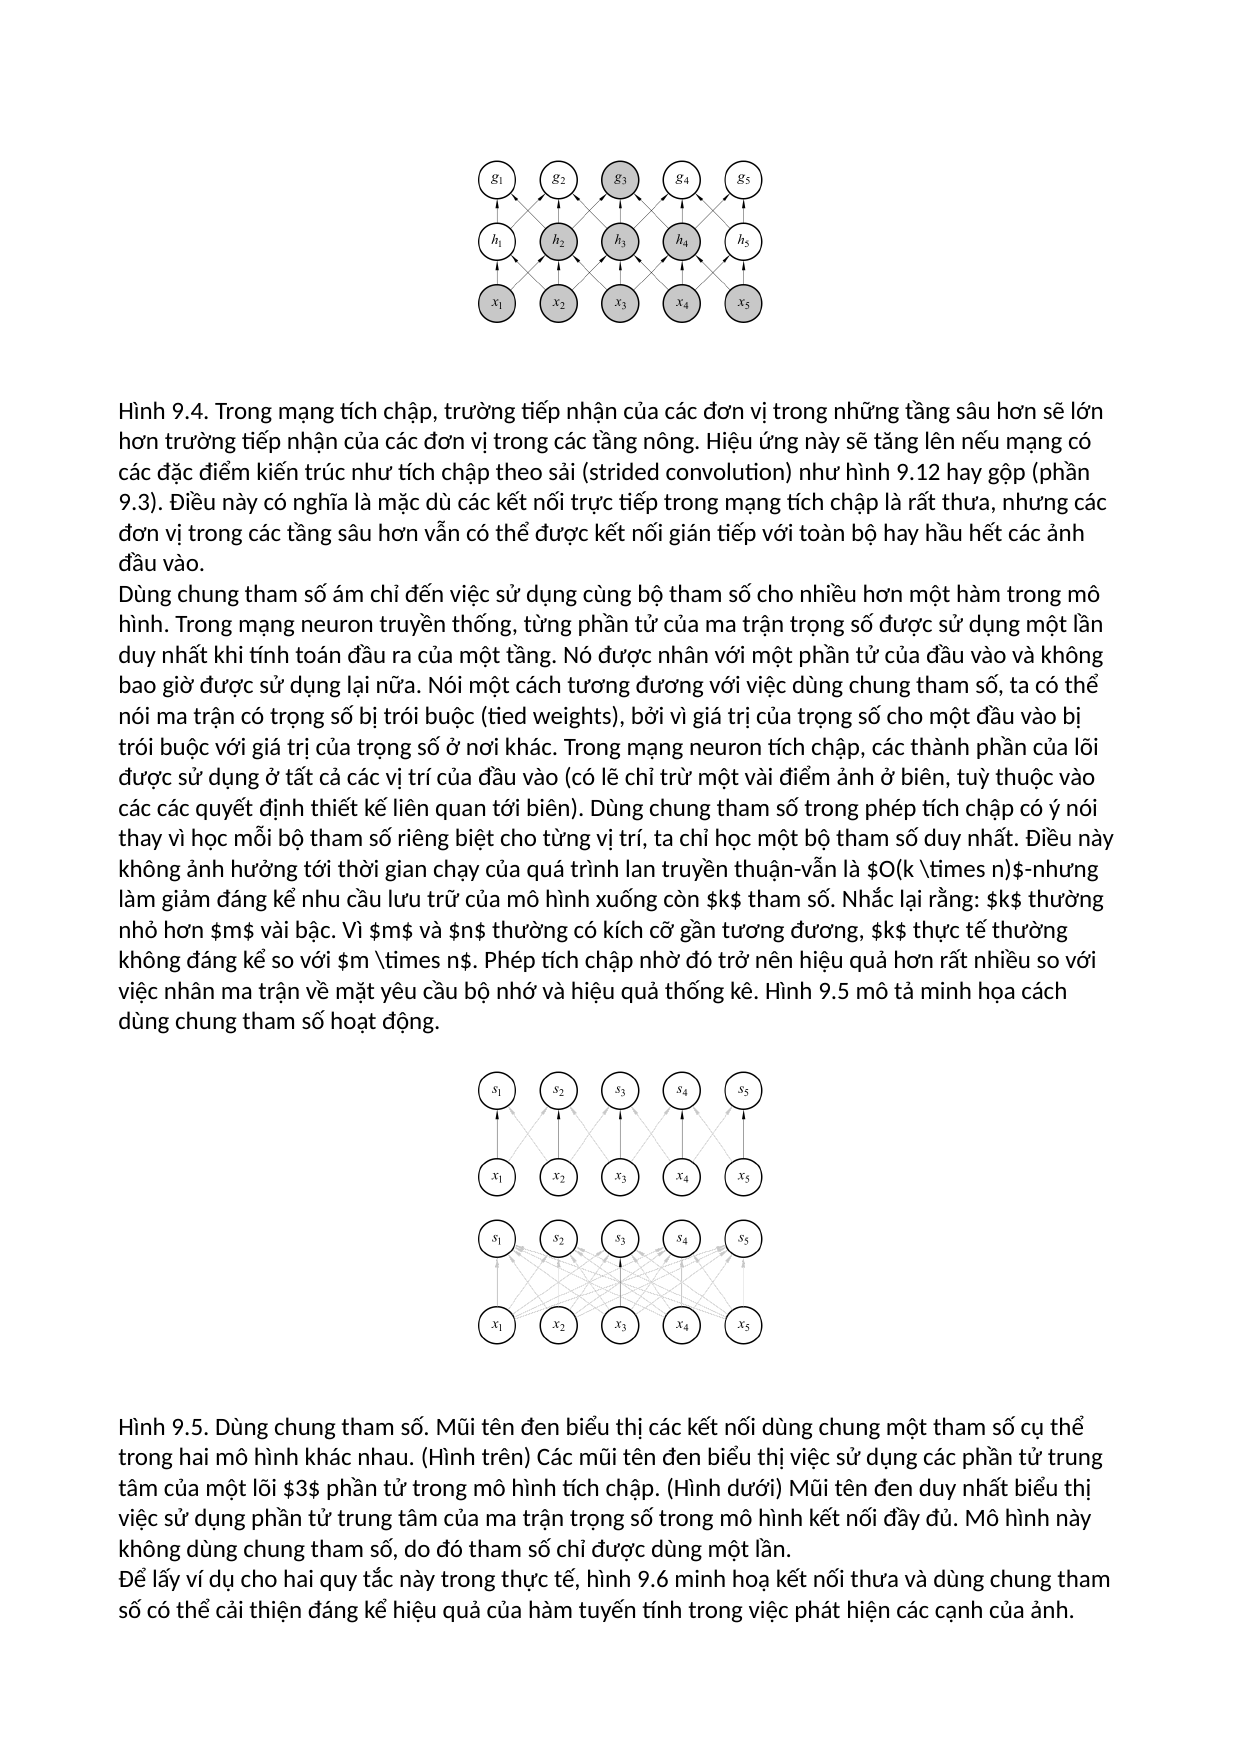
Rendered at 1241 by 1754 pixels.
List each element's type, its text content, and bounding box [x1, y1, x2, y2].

text Để lấy ví dụ cho hai quy tắc này trong thực tế, hình 9.6 minh hoạ kết nối thưa và dùng chung tham số có thể cải thiện đáng kể hiệu quả của hàm tuyến tính trong việc phát hiện các cạnh của ảnh. [118, 1563, 1122, 1624]
picture [127, 118, 1113, 365]
picture [127, 1035, 1113, 1381]
text Hình 9.5. Dùng chung tham số. Mũi tên đen biểu thị các kết nối dùng chung một tham số cụ thể trong hai mô hình khác nhau. (Hình trên) Các mũi tên đen biểu thị việc sử dụng các phần tử trung tâm của một lõi $3$ phần tử trong mô hình tích chập. (Hình dưới) Mũi tên đen duy nhất biểu thị việc sử dụng phần tử trung tâm của ma trận trọng số trong mô hình kết nối đầy đủ. Mô hình này không dùng chung tham số, do đó tham số chỉ được dùng một lần. [118, 1411, 1122, 1563]
text Dùng chung tham số ám chỉ đến việc sử dụng cùng bộ tham số cho nhiều hơn một hàm trong mô hình. Trong mạng neuron truyền thống, từng phần tử của ma trận trọng số được sử dụng một lần duy nhất khi tính toán đầu ra của một tầng. Nó được nhân với một phần tử của đầu vào và không bao giờ được sử dụng lại nữa. Nói một cách tương đương với việc dùng chung tham số, ta có thể nói ma trận có trọng số bị trói buộc (tied weights), bởi vì giá trị của trọng số cho một đầu vào bị trói buộc với giá trị của trọng số ở nơi khác. Trong mạng neuron tích chập, các thành phần của lõi được sử dụng ở tất cả các vị trí của đầu vào (có lẽ chỉ trừ một vài điểm ảnh ở biên, tuỳ thuộc vào các các quyết định thiết kế liên quan tới biên). Dùng chung tham số trong phép tích chập có ý nói thay vì học mỗi bộ tham số riêng biệt cho từng vị trí, ta chỉ học một bộ tham số duy nhất. Điều này không ảnh hưởng tới thời gian chạy của quá trình lan truyền thuận-vẫn là $O(k \times n)$-nhưng làm giảm đáng kể nhu cầu lưu trữ của mô hình xuống còn $k$ tham số. Nhắc lại rằng: $k$ thường nhỏ hơn $m$ vài bậc. Vì $m$ và $n$ thường có kích cỡ gần tương đương, $k$ thực tế thường không đáng kể so với $m \times n$. Phép tích chập nhờ đó trở nên hiệu quả hơn rất nhiều so với việc nhân ma trận về mặt yêu cầu bộ nhớ và hiệu quả thống kê. Hình 9.5 mô tả minh họa cách dùng chung tham số hoạt động. [118, 578, 1122, 1036]
text Hình 9.4. Trong mạng tích chập, trường tiếp nhận của các đơn vị trong những tầng sâu hơn sẽ lớn hơn trường tiếp nhận của các đơn vị trong các tầng nông. Hiệu ứng này sẽ tăng lên nếu mạng có các đặc điểm kiến trúc như tích chập theo sải (strided convolution) như hình 9.12 hay gộp (phần 9.3). Điều này có nghĩa là mặc dù các kết nối trực tiếp trong mạng tích chập là rất thưa, nhưng các đơn vị trong các tầng sâu hơn vẫn có thể được kết nối gián tiếp với toàn bộ hay hầu hết các ảnh đầu vào. [118, 395, 1122, 578]
